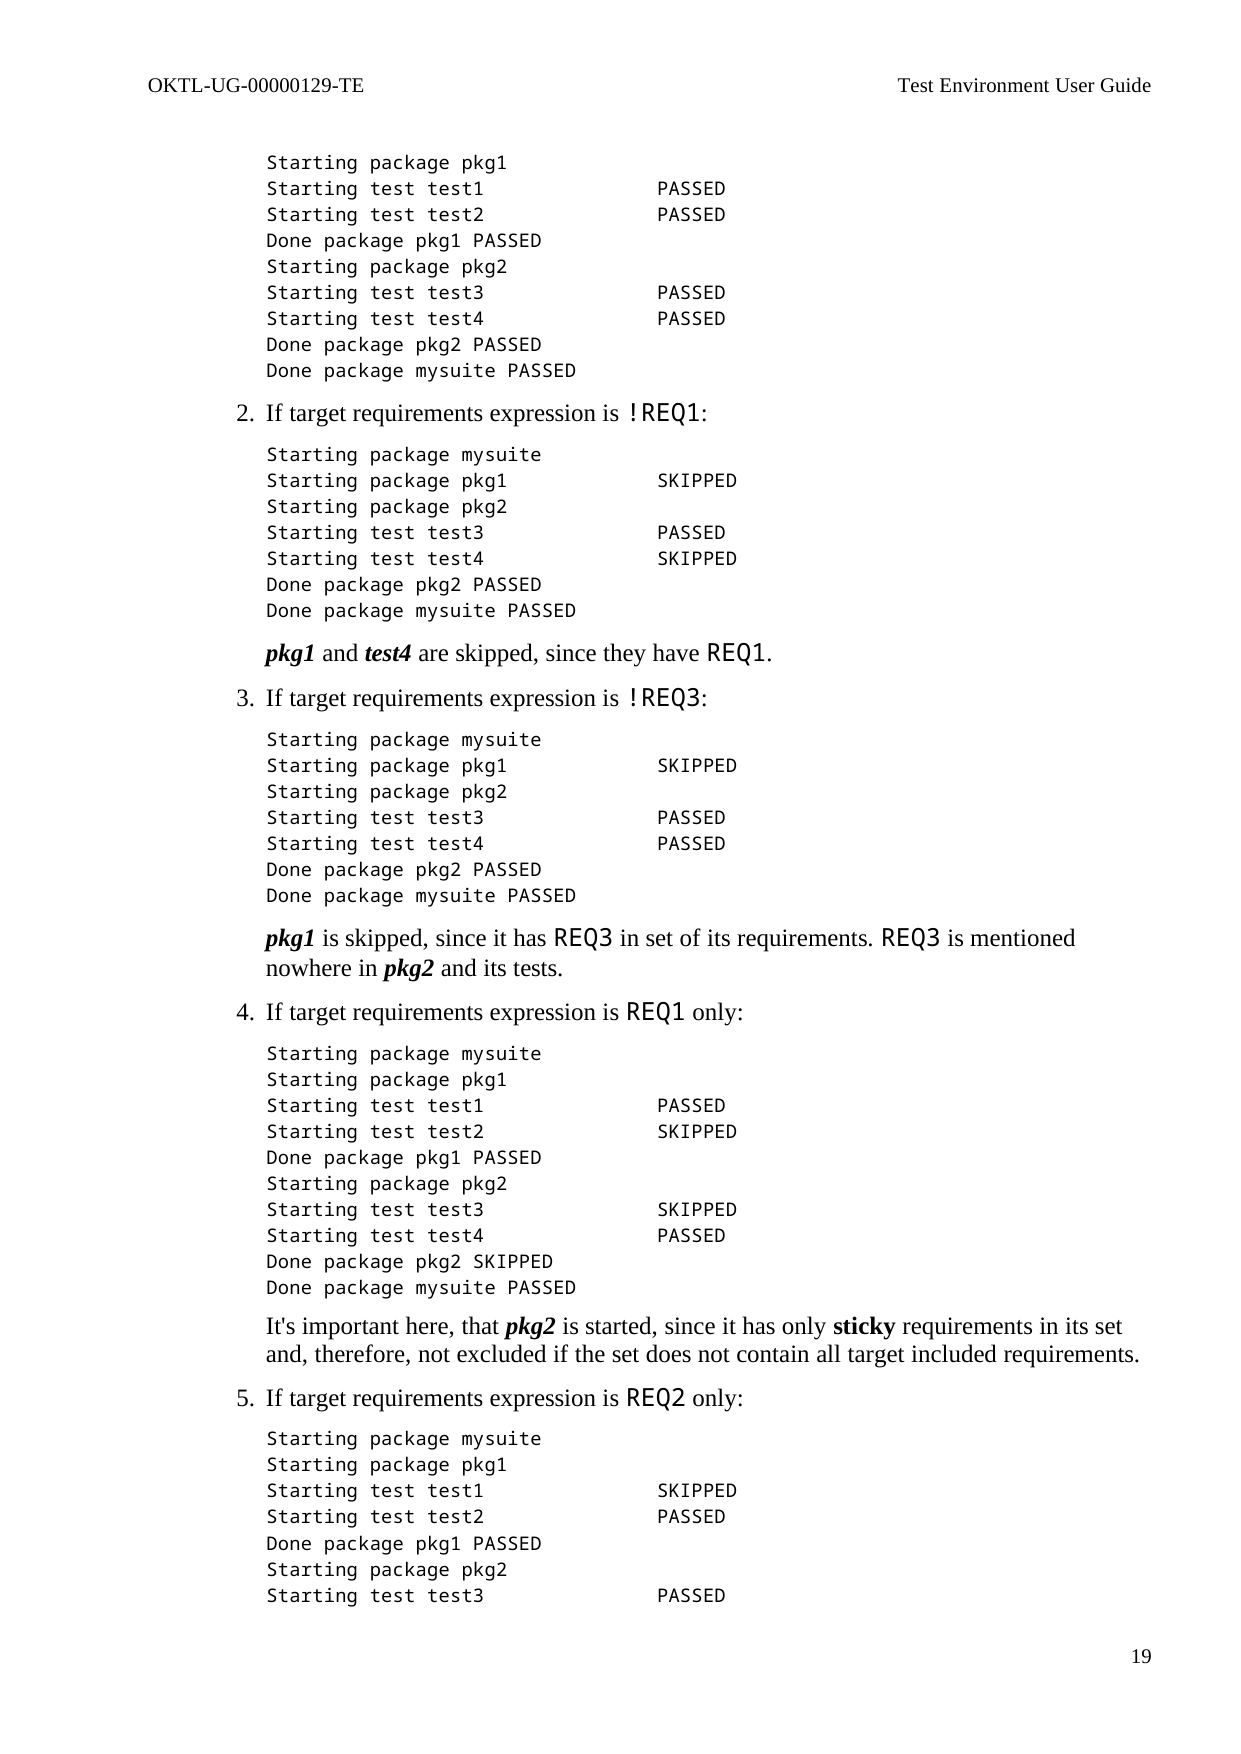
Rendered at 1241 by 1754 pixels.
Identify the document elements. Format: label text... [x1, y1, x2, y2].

text Starting test test2 PASSED [266, 1503, 1152, 1529]
text Starting test test1 PASSED [266, 1092, 1152, 1118]
text Starting package mysuite [266, 1425, 1152, 1451]
text Starting package pkg1 SKIPPED [266, 466, 1152, 492]
text Starting test test4 PASSED [266, 1222, 1152, 1248]
text Starting package pkg1 [266, 1451, 1152, 1477]
text Done package pkg1 PASSED [266, 227, 1152, 253]
text Starting test test1 PASSED [266, 174, 1152, 201]
list If target requirements expression is REQ2 only: [236, 1379, 1152, 1413]
text Starting package mysuite [266, 726, 1152, 752]
text Starting test test4 PASSED [266, 305, 1152, 331]
text Starting package pkg2 [266, 778, 1152, 804]
text Starting test test3 SKIPPED [266, 1196, 1152, 1222]
text Starting test test2 SKIPPED [266, 1118, 1152, 1144]
text Done package mysuite PASSED [266, 1274, 1152, 1300]
text Starting package pkg2 [266, 1555, 1152, 1581]
text Done package pkg2 PASSED [266, 856, 1152, 882]
text Starting package pkg1 [266, 148, 1152, 174]
text Starting package pkg1 SKIPPED [266, 752, 1152, 778]
list If target requirements expression is !REQ1: [236, 395, 1152, 429]
text Starting package pkg2 [266, 492, 1152, 518]
text Starting test test3 PASSED [266, 279, 1152, 305]
text Done package pkg1 PASSED [266, 1144, 1152, 1170]
text Starting test test3 PASSED [266, 518, 1152, 544]
text Starting package mysuite [266, 1039, 1152, 1066]
text Starting package pkg1 [266, 1066, 1152, 1092]
text Starting test test3 PASSED [266, 1581, 1152, 1607]
text Starting test test1 SKIPPED [266, 1477, 1152, 1503]
text Starting test test2 PASSED [266, 201, 1152, 227]
text Starting test test4 PASSED [266, 830, 1152, 856]
list pkg1 and test4 are skipped, since they have REQ1. [236, 634, 1152, 668]
text Done package pkg2 PASSED [266, 571, 1152, 597]
text Starting test test3 PASSED [266, 804, 1152, 830]
text Starting package mysuite [266, 440, 1152, 466]
text Done package mysuite PASSED [266, 597, 1152, 623]
text Done package mysuite PASSED [266, 882, 1152, 908]
text Done package mysuite PASSED [266, 357, 1152, 383]
text Done package pkg1 PASSED [266, 1529, 1152, 1555]
list If target requirements expression is !REQ3: [236, 680, 1152, 714]
text Done package pkg2 PASSED [266, 331, 1152, 357]
text Starting package pkg2 [266, 253, 1152, 279]
list It's important here, that pkg2 is started, since it has only sticky requirements in its set and, therefore, not excluded if the set does not contain all target included requirements. [236, 1312, 1152, 1368]
list pkg1 is skipped, since it has REQ3 in set of its requirements. REQ3 is mentioned nowhere in pkg2 and its tests. [236, 920, 1152, 982]
text Done package pkg2 SKIPPED [266, 1248, 1152, 1274]
list If target requirements expression is REQ1 only: [236, 994, 1152, 1028]
text Starting test test4 SKIPPED [266, 544, 1152, 571]
text Starting package pkg2 [266, 1170, 1152, 1196]
